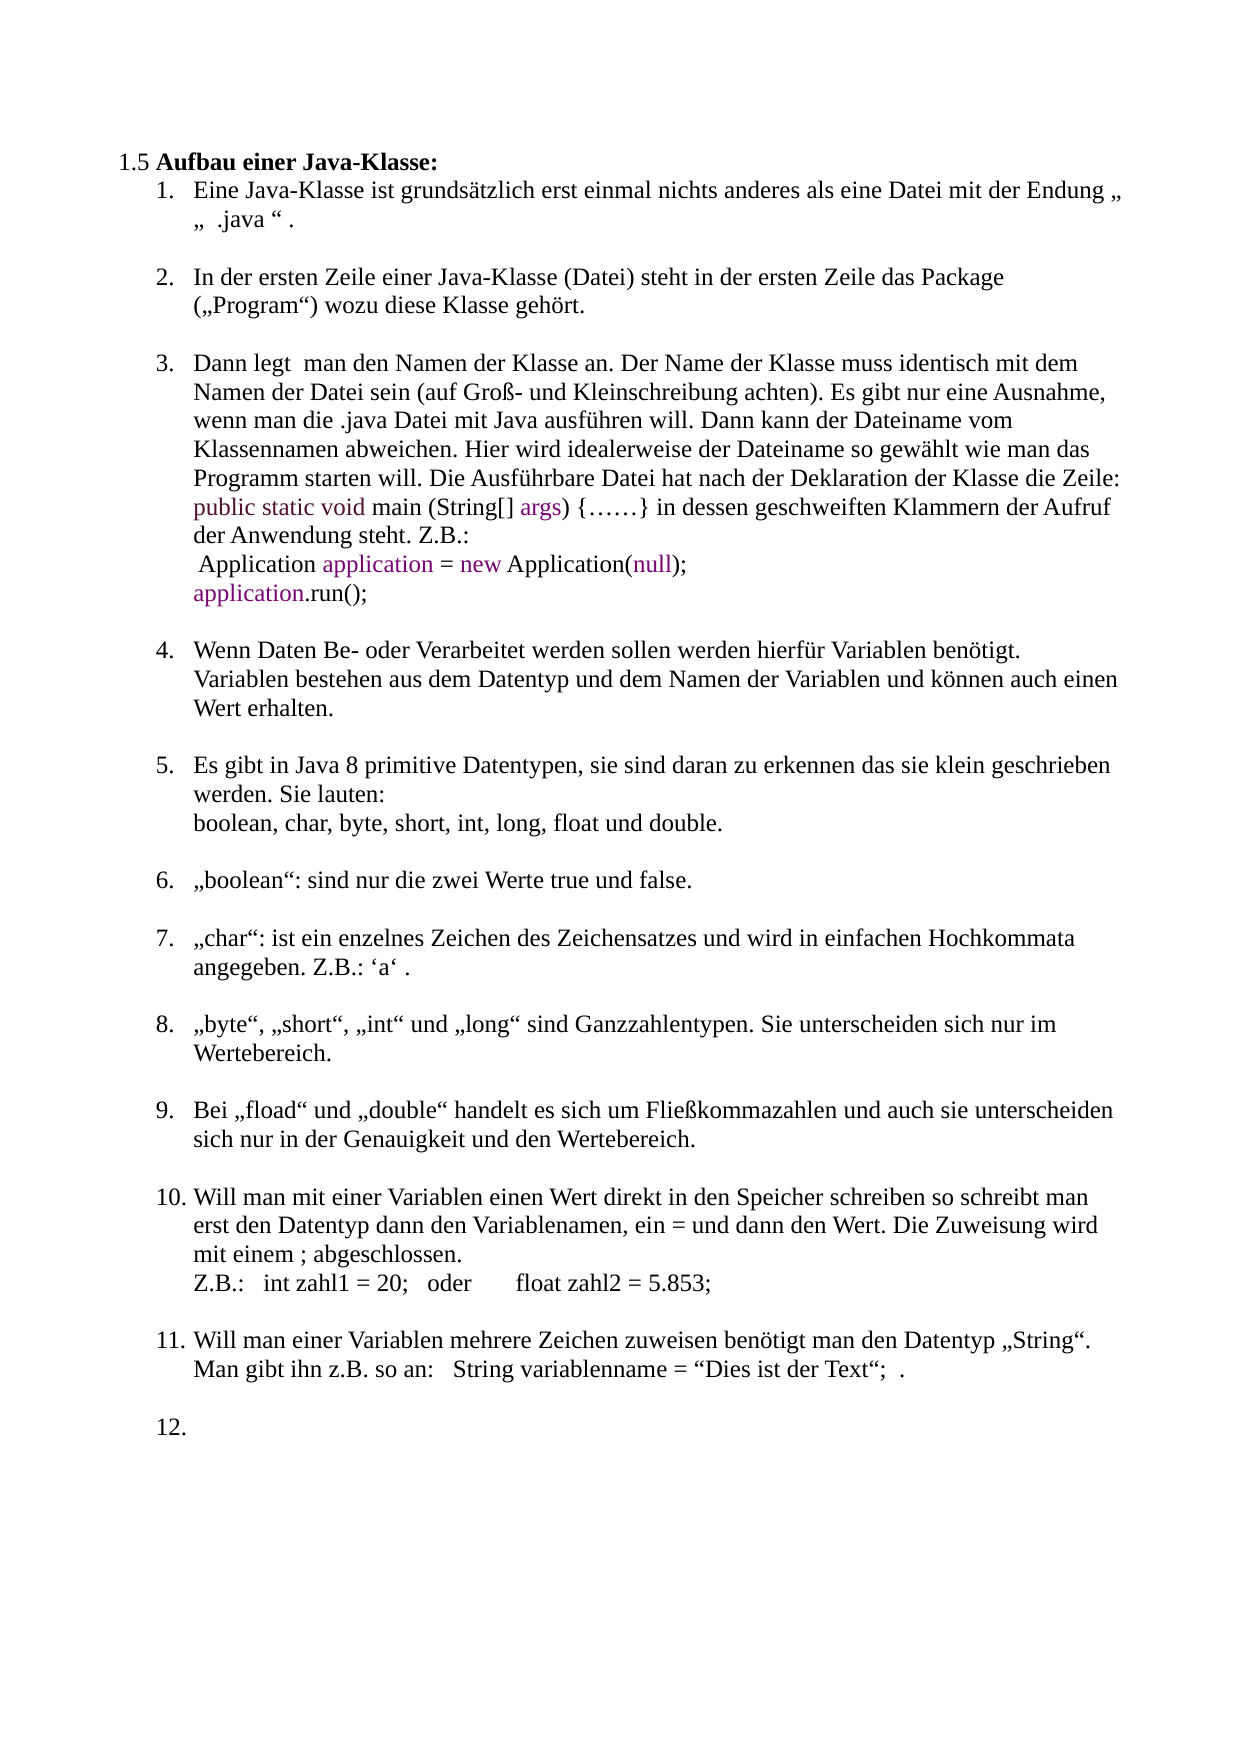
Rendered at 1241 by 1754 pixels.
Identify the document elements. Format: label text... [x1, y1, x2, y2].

text 1.5 Aufbau einer Java-Klasse: [118, 147, 1122, 176]
list boolean, char, byte, short, int, long, float und double. [156, 808, 1122, 837]
list „char“: ist ein enzelnes Zeichen des Zeichensatzes und wird in einfachen Hochkommata angegeben. Z.B.: ‘a‘ . [156, 923, 1122, 981]
list application.run(); [156, 578, 1122, 607]
list Es gibt in Java 8 primitive Datentypen, sie sind daran zu erkennen das sie klein geschrieben werden. Sie lauten: [156, 751, 1122, 808]
list Application application = new Application(null); [156, 549, 1122, 578]
list Eine Java-Klasse ist grundsätzlich erst einmal nichts anderes als eine Datei mit der Endung „ „ .java “ . [156, 176, 1122, 233]
list Z.B.: int zahl1 = 20; oder float zahl2 = 5.853; [156, 1268, 1122, 1297]
list Will man mit einer Variablen einen Wert direkt in den Speicher schreiben so schreibt man erst den Datentyp dann den Variablenamen, ein = und dann den Wert. Die Zuweisung wird mit einem ; abgeschlossen. [156, 1182, 1122, 1268]
list Will man einer Variablen mehrere Zeichen zuweisen benötigt man den Datentyp „String“. Man gibt ihn z.B. so an: String variablenname = “Dies ist der Text“; . [156, 1326, 1122, 1383]
list In der ersten Zeile einer Java-Klasse (Datei) steht in der ersten Zeile das Package („Program“) wozu diese Klasse gehört. [156, 262, 1122, 319]
list Dann legt man den Namen der Klasse an. Der Name der Klasse muss identisch mit dem Namen der Datei sein (auf Groß- und Kleinschreibung achten). Es gibt nur eine Ausnahme, wenn man die .java Datei mit Java ausführen will. Dann kann der Dateiname vom Klassennamen abweichen. Hier wird idealerweise der Dateiname so gewählt wie man das Programm starten will. Die Ausführbare Datei hat nach der Deklaration der Klasse die Zeile: public static void main (String[] args) {……} in dessen geschweiften Klammern der Aufruf der Anwendung steht. Z.B.: [156, 348, 1122, 549]
list „boolean“: sind nur die zwei Werte true und false. [156, 866, 1122, 894]
list „byte“, „short“, „int“ und „long“ sind Ganzzahlentypen. Sie unterscheiden sich nur im Wertebereich. [156, 1009, 1122, 1067]
list Wenn Daten Be- oder Verarbeitet werden sollen werden hierfür Variablen benötigt. Variablen bestehen aus dem Datentyp und dem Namen der Variablen und können auch einen Wert erhalten. [156, 636, 1122, 722]
list Bei „fload“ und „double“ handelt es sich um Fließkommazahlen und auch sie unterscheiden sich nur in der Genauigkeit und den Wertebereich. [156, 1096, 1122, 1153]
